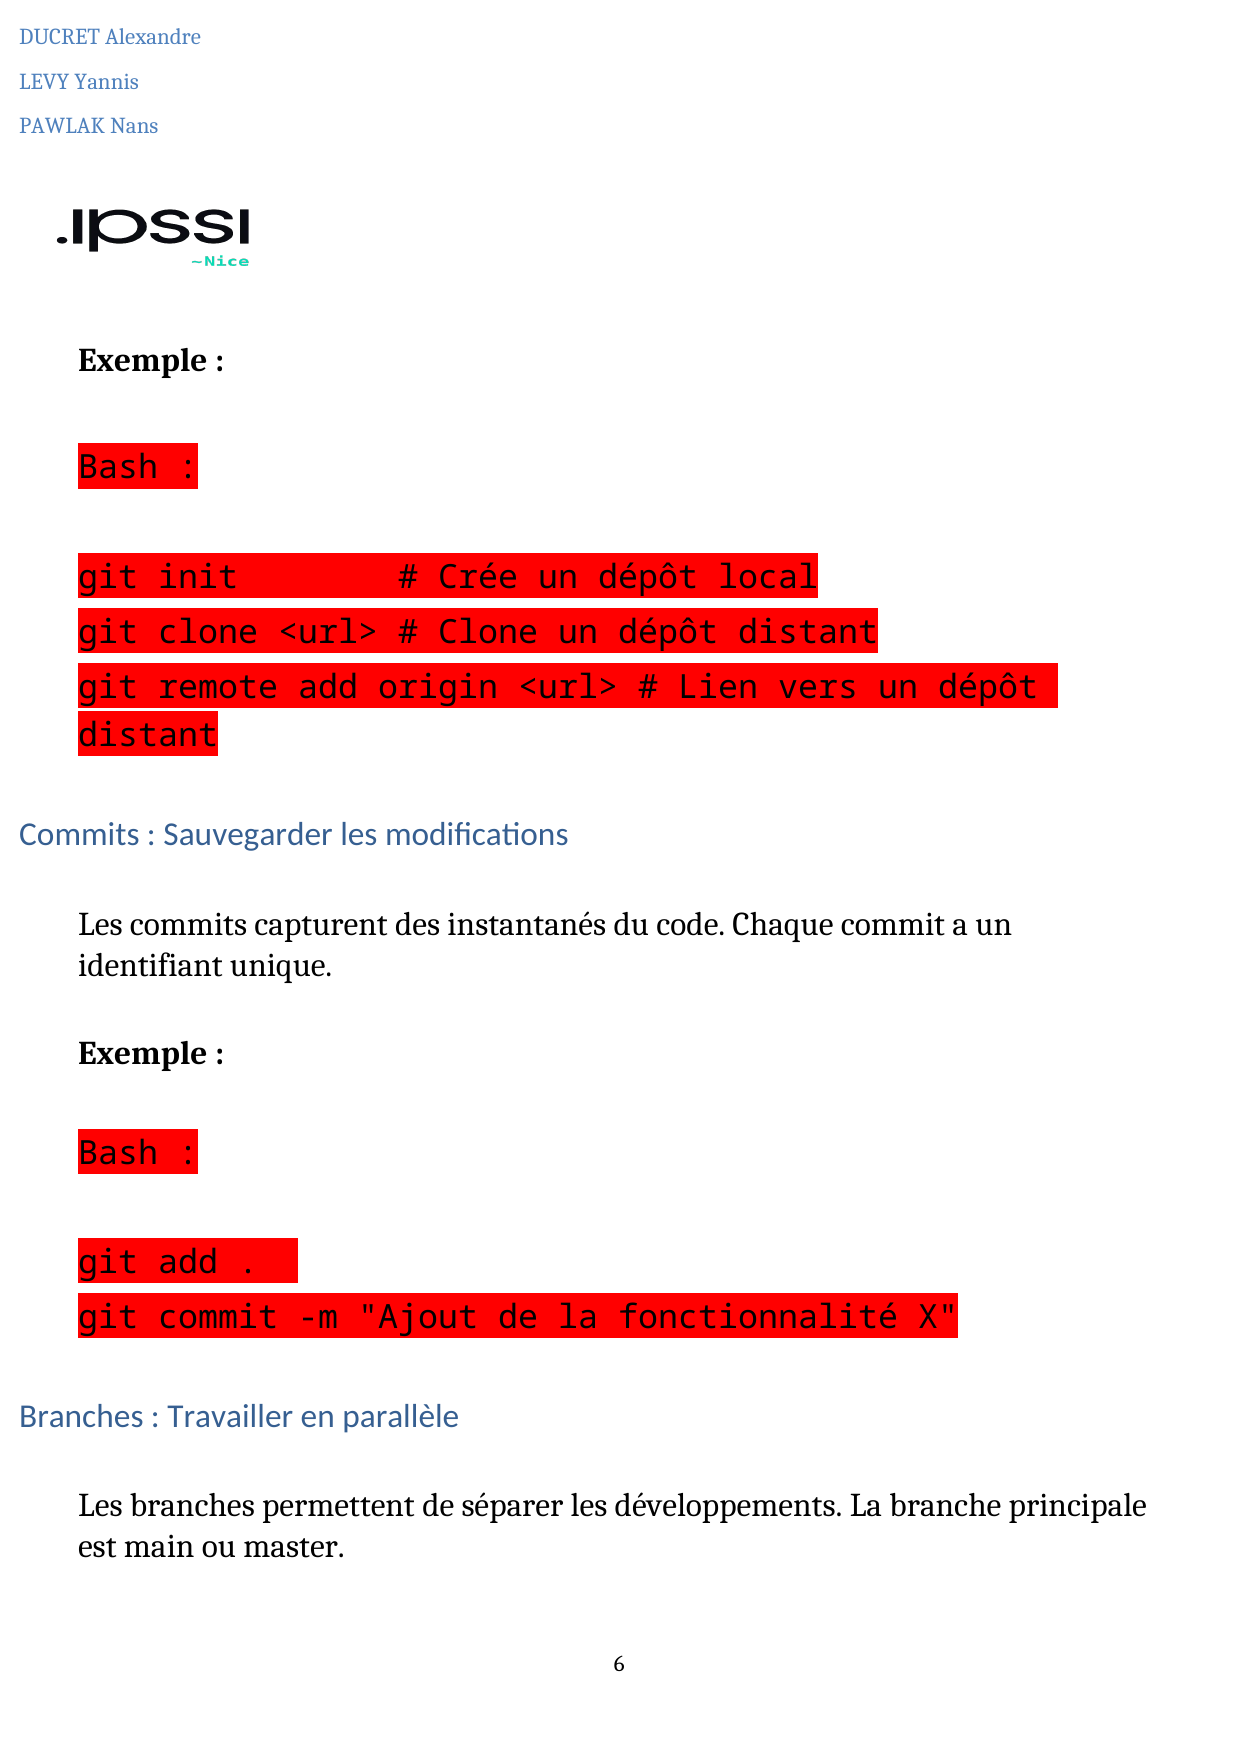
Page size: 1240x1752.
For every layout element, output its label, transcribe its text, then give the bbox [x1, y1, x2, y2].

text Exemple : [78, 341, 1160, 379]
text Exemple : [78, 993, 1160, 1072]
text Bash : [78, 443, 1160, 489]
text git init # Crée un dépôt local [78, 553, 1160, 598]
subtitle Branches : Travailler en parallèle [19, 1395, 1219, 1436]
text git commit -m "Ajout de la fonctionnalité X" [78, 1293, 1160, 1338]
subtitle Commits : Sauvegarder les modifications [19, 813, 1219, 854]
text git remote add origin <url> # Lien vers un dépôt distant [78, 662, 1160, 756]
text Bash : [78, 1128, 1160, 1174]
text git clone <url> # Clone un dépôt distant [78, 608, 1160, 653]
text Les branches permettent de séparer les développements. La branche principale est main ou master. [78, 1487, 1160, 1566]
text git add . [78, 1238, 1160, 1283]
text Les commits capturent des instantanés du code. Chaque commit a un identifiant unique. [78, 905, 1160, 984]
